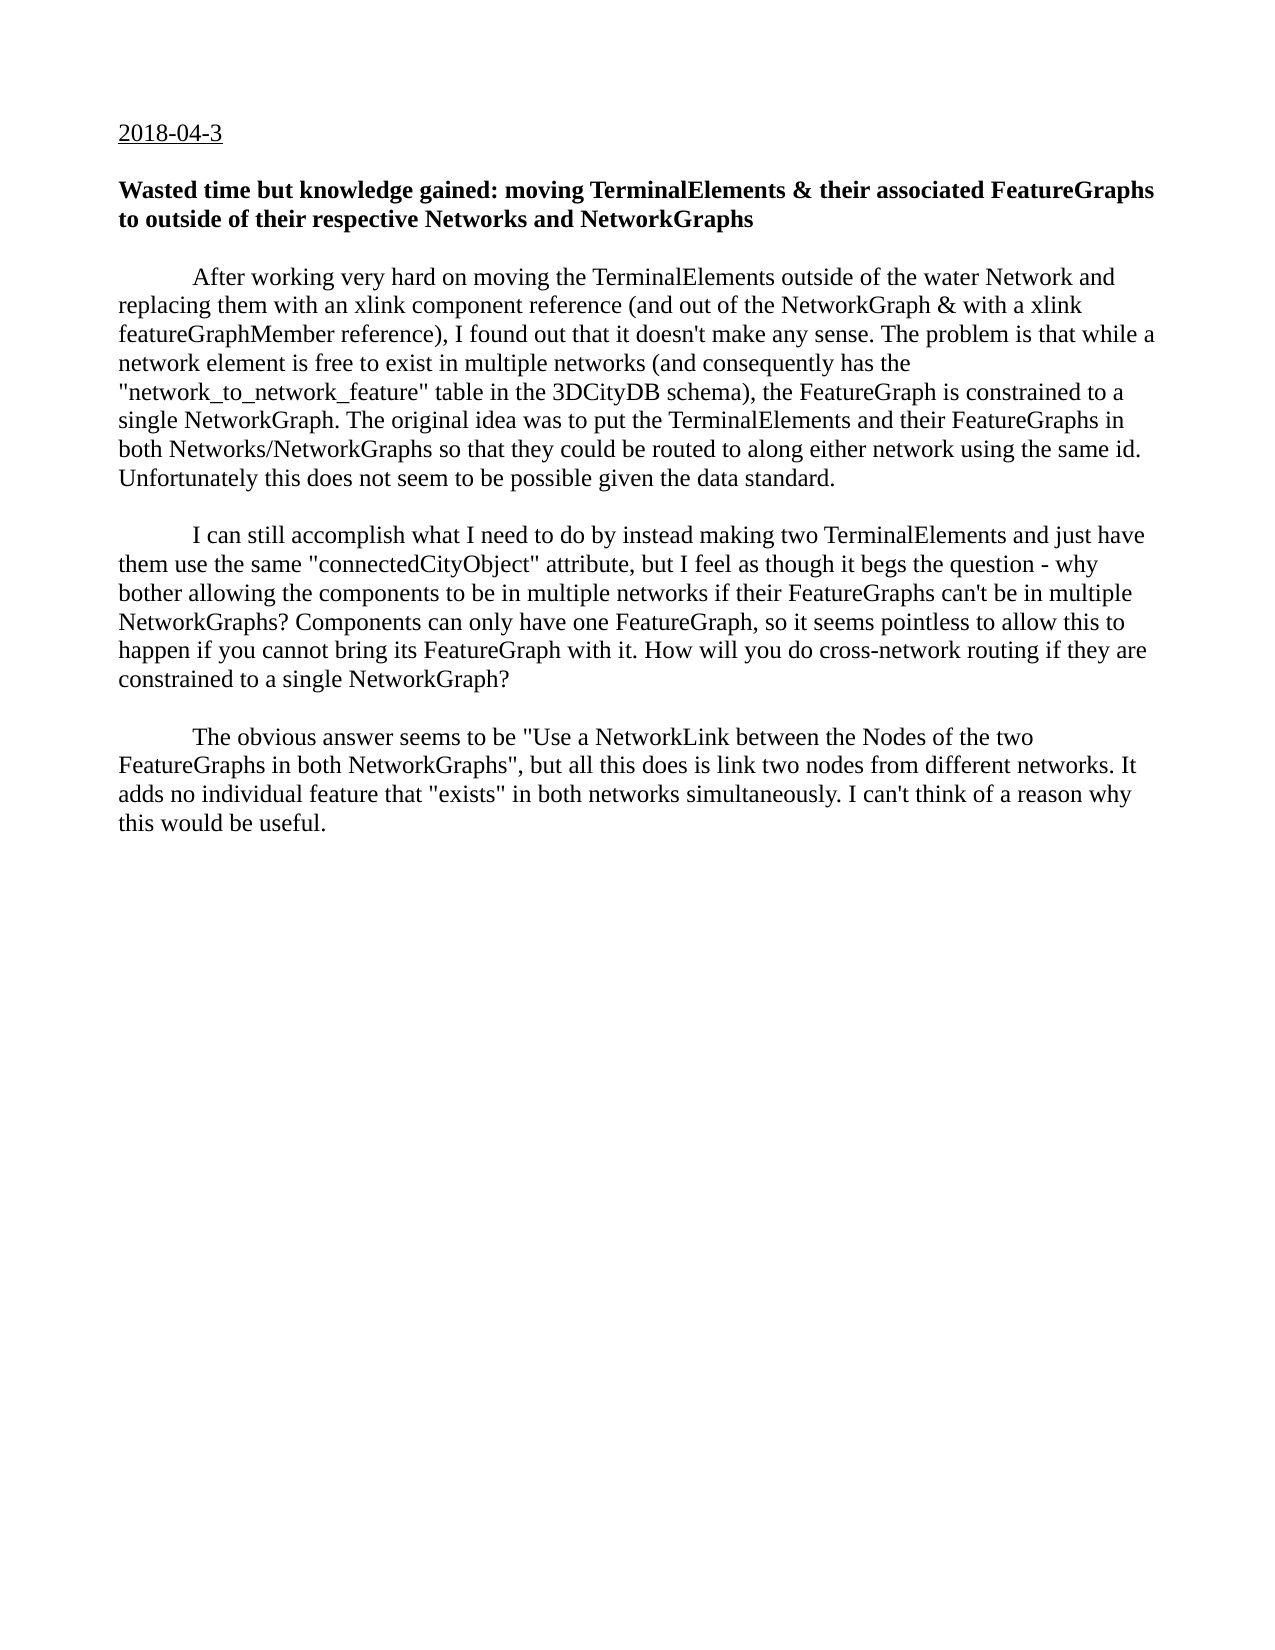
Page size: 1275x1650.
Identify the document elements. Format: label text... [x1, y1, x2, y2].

text After working very hard on moving the TerminalElements outside of the water Network and replacing them with an xlink component reference (and out of the NetworkGraph & with a xlink featureGraphMember reference), I found out that it doesn't make any sense. The problem is that while a network element is free to exist in multiple networks (and consequently has the "network_to_network_feature" table in the 3DCityDB schema), the FeatureGraph is constrained to a single NetworkGraph. The original idea was to put the TerminalElements and their FeatureGraphs in both Networks/NetworkGraphs so that they could be routed to along either network using the same id. Unfortunately this does not seem to be possible given the data standard. [118, 262, 1157, 492]
text I can still accomplish what I need to do by instead making two TerminalElements and just have them use the same "connectedCityObject" attribute, but I feel as though it begs the question - why bother allowing the components to be in multiple networks if their FeatureGraphs can't be in multiple NetworkGraphs? Components can only have one FeatureGraph, so it seems pointless to allow this to happen if you cannot bring its FeatureGraph with it. How will you do cross-network routing if they are constrained to a single NetworkGraph? [118, 521, 1157, 693]
text 2018-04-3 [118, 118, 1157, 147]
text Wasted time but knowledge gained: moving TerminalElements & their associated FeatureGraphs to outside of their respective Networks and NetworkGraphs [118, 176, 1157, 233]
text The obvious answer seems to be "Use a NetworkLink between the Nodes of the two FeatureGraphs in both NetworkGraphs", but all this does is link two nodes from different networks. It adds no individual feature that "exists" in both networks simultaneously. I can't think of a reason why this would be useful. [118, 722, 1157, 837]
